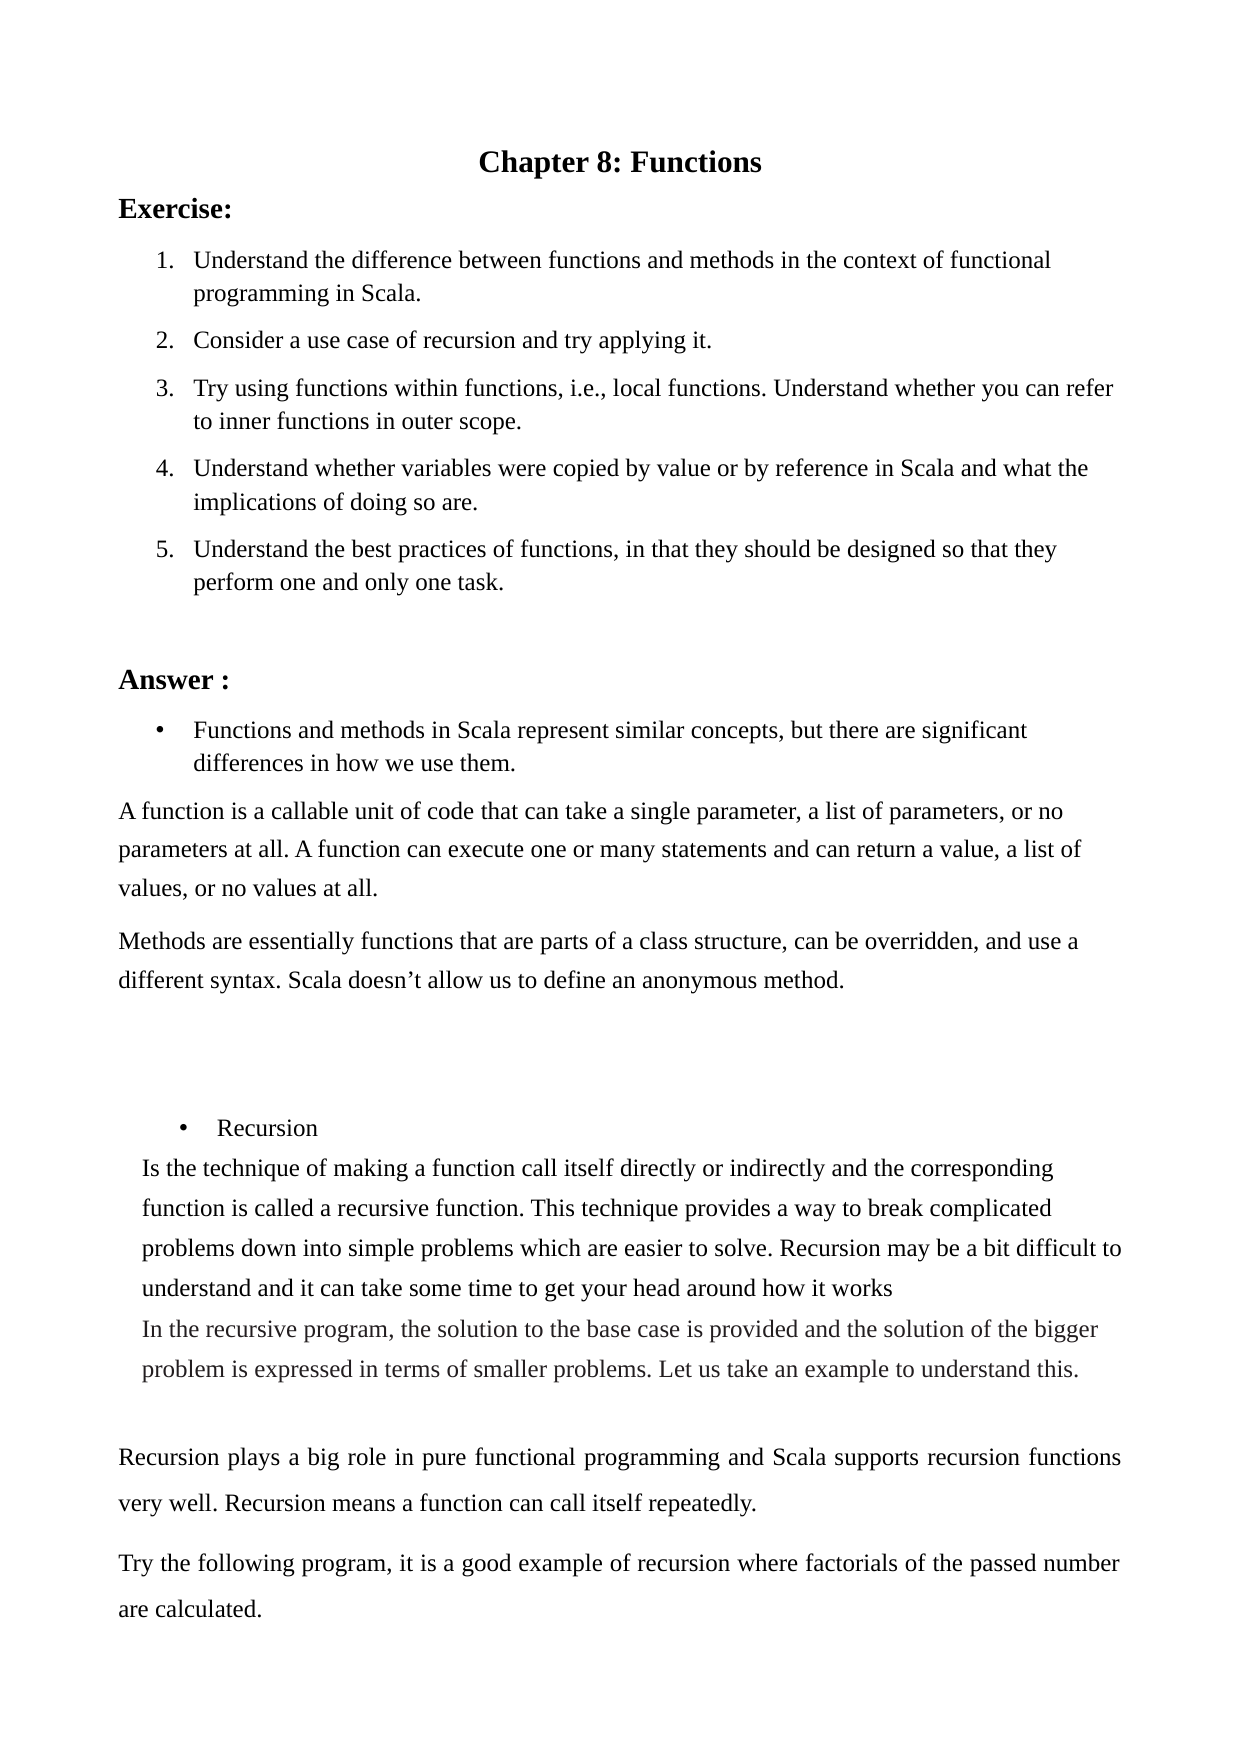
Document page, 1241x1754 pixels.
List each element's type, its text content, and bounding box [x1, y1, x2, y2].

text Methods are essentially functions that are parts of a class structure, can be overridden, and use a different syntax. Scala doesn’t allow us to define an anonymous method. [118, 926, 1122, 993]
text Is the technique of making a function call itself directly or indirectly and the corresponding function is called a recursive function. This technique provides a way to break complicated problems down into simple problems which are easier to solve. Recursion may be a bit difficult to understand and it can take some time to get your head around how it works [142, 1153, 1122, 1302]
list Try using functions within functions, i.e., local functions. Understand whether you can refer to inner functions in outer scope. [156, 373, 1122, 435]
list Recursion [179, 1113, 1122, 1141]
list Understand the best practices of functions, in that they should be designed so that they perform one and only one task. [156, 534, 1122, 596]
text In the recursive program, the solution to the base case is provided and the solution of the bigger problem is expressed in terms of smaller problems. Let us take an example to understand this. [142, 1314, 1122, 1383]
list Understand the difference between functions and methods in the context of functional programming in Scala. [156, 245, 1122, 306]
text Recursion plays a big role in pure functional programming and Scala supports recursion functions very well. Recursion means a function can call itself repeatedly. [118, 1442, 1122, 1516]
text Exercise: [118, 192, 1122, 225]
list Consider a use case of recursion and try applying it. [156, 325, 1122, 354]
list Functions and methods in Scala represent similar concepts, but there are significant differences in how we use them. [156, 716, 1122, 777]
text A function is a callable unit of code that can take a single parameter, a list of parameters, or no parameters at all. A function can execute one or many statements and can return a value, a list of values, or no values at all. [118, 796, 1122, 901]
list Understand whether variables were copied by value or by reference in Scala and what the implications of doing so are. [156, 453, 1122, 515]
text Try the following program, it is a good example of recursion where factorials of the passed number are calculated. [118, 1548, 1122, 1623]
text Answer : [118, 662, 1122, 696]
subtitle Chapter 8: Functions [118, 143, 1122, 179]
